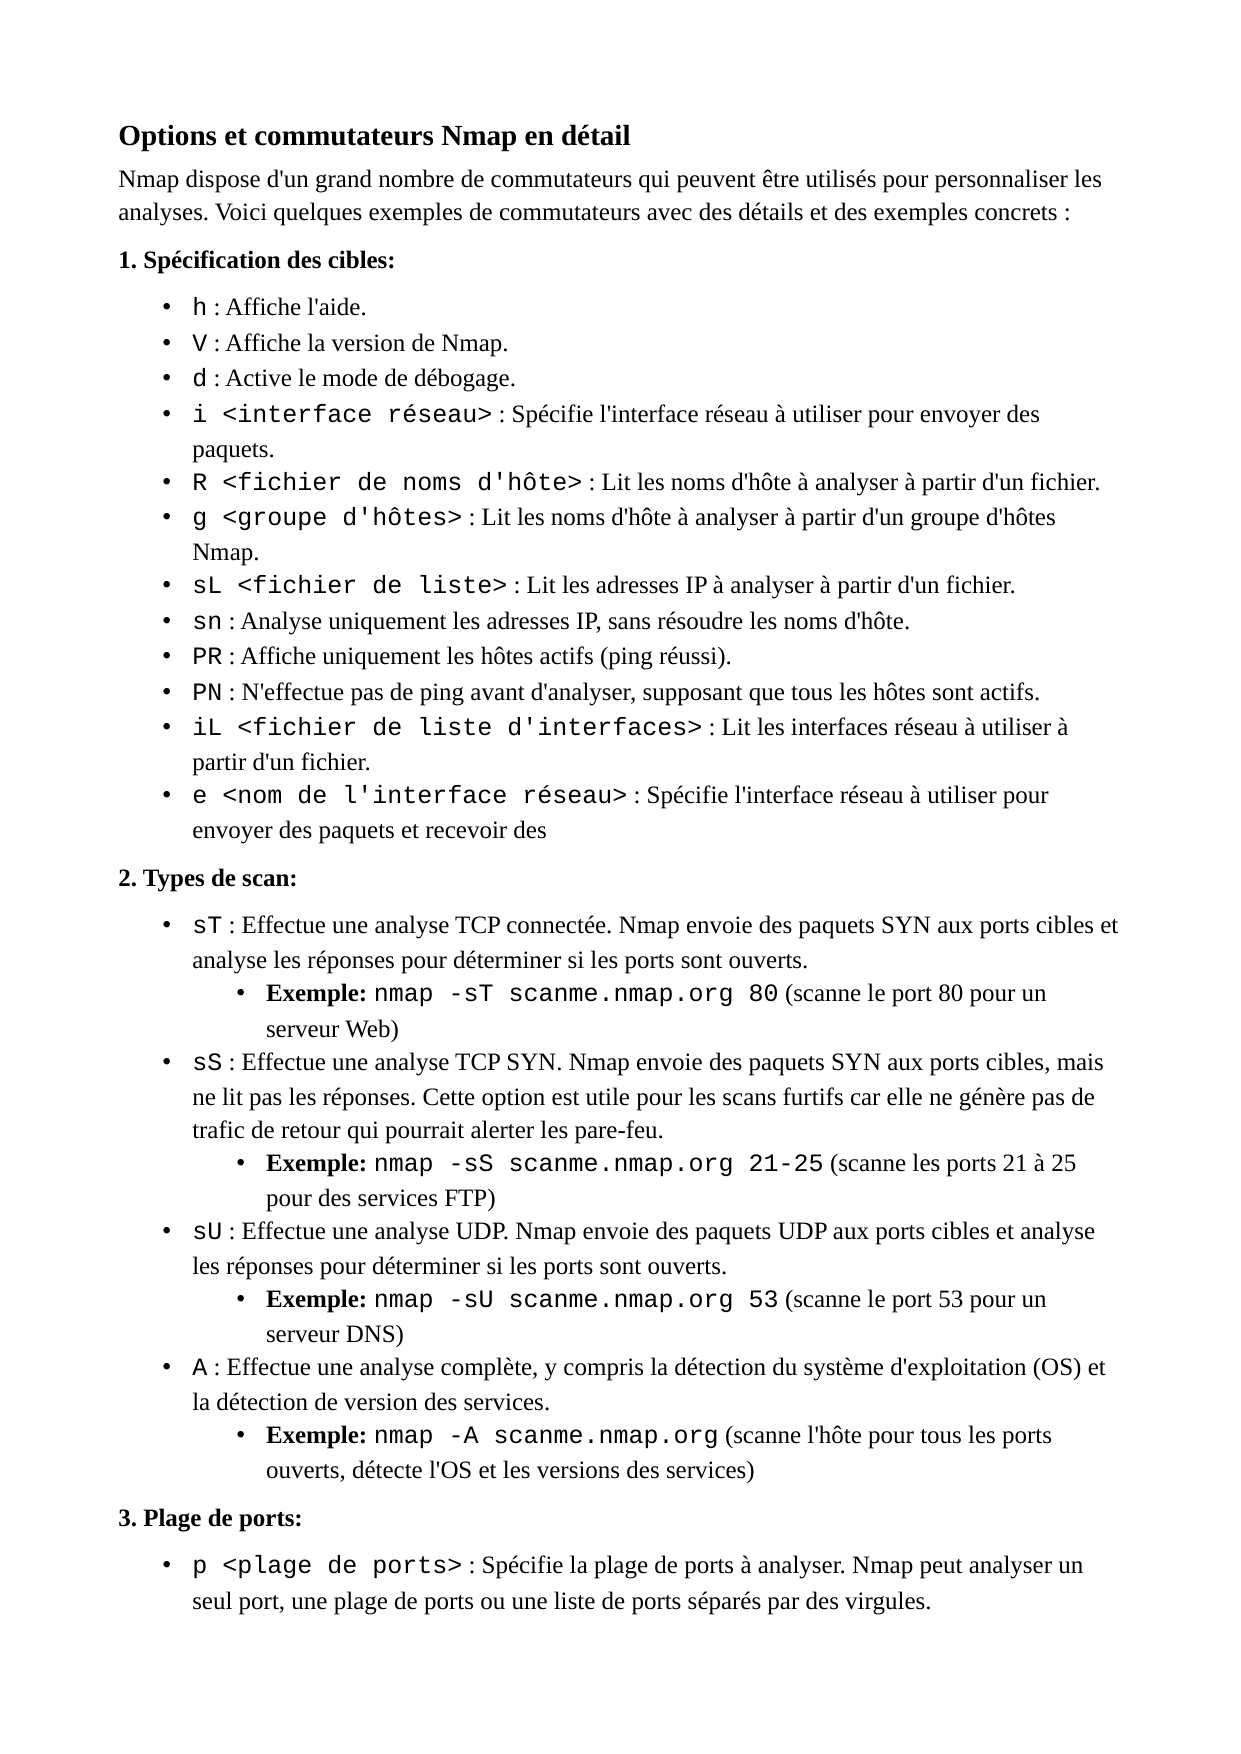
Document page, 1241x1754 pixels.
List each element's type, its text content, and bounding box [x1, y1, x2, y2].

list PN : N'effectue pas de ping avant d'analyser, supposant que tous les hôtes sont actifs. [162, 677, 1122, 707]
text 3. Plage de ports: [118, 1503, 1122, 1532]
list e <nom de l'interface réseau> : Spécifie l'interface réseau à utiliser pour envoyer des paquets et recevoir des [162, 780, 1122, 844]
text 1. Spécification des cibles: [118, 245, 1122, 273]
list Exemple: nmap -sU scanme.nmap.org 53 (scanne le port 53 pour un serveur DNS) [236, 1284, 1122, 1348]
list V : Affiche la version de Nmap. [162, 328, 1122, 359]
list sn : Analyse uniquement les adresses IP, sans résoudre les noms d'hôte. [162, 606, 1122, 637]
list g <groupe d'hôtes> : Lit les noms d'hôte à analyser à partir d'un groupe d'hôtes Nmap. [162, 502, 1122, 566]
list Exemple: nmap -sS scanme.nmap.org 21-25 (scanne les ports 21 à 25 pour des services FTP) [236, 1148, 1122, 1212]
text 2. Types de scan: [118, 863, 1122, 892]
list h : Affiche l'aide. [162, 292, 1122, 323]
list p <plage de ports> : Spécifie la plage de ports à analyser. Nmap peut analyser un seul port, une plage de ports ou une liste de ports séparés par des virgules. [162, 1551, 1122, 1614]
list Exemple: nmap -A scanme.nmap.org (scanne l'hôte pour tous les ports ouverts, détecte l'OS et les versions des services) [236, 1420, 1122, 1484]
text Nmap dispose d'un grand nombre de commutateurs qui peuvent être utilisés pour personnaliser les analyses. Voici quelques exemples de commutateurs avec des détails et des exemples concrets : [118, 164, 1122, 226]
list d : Active le mode de débogage. [162, 363, 1122, 394]
subtitle Options et commutateurs Nmap en détail [118, 118, 1122, 152]
list i <interface réseau> : Spécifie l'interface réseau à utiliser pour envoyer des paquets. [162, 399, 1122, 462]
list R <fichier de noms d'hôte> : Lit les noms d'hôte à analyser à partir d'un fichier. [162, 467, 1122, 498]
list PR : Affiche uniquement les hôtes actifs (ping réussi). [162, 641, 1122, 672]
list iL <fichier de liste d'interfaces> : Lit les interfaces réseau à utiliser à partir d'un fichier. [162, 712, 1122, 776]
list sS : Effectue une analyse TCP SYN. Nmap envoie des paquets SYN aux ports cibles, mais ne lit pas les réponses. Cette option est utile pour les scans furtifs car elle ne génère pas de trafic de retour qui pourrait alerter les pare-feu. [162, 1047, 1122, 1143]
list sT : Effectue une analyse TCP connectée. Nmap envoie des paquets SYN aux ports cibles et analyse les réponses pour déterminer si les ports sont ouverts. [162, 910, 1122, 974]
list sL <fichier de liste> : Lit les adresses IP à analyser à partir d'un fichier. [162, 570, 1122, 601]
list A : Effectue une analyse complète, y compris la détection du système d'exploitation (OS) et la détection de version des services. [162, 1352, 1122, 1416]
list Exemple: nmap -sT scanme.nmap.org 80 (scanne le port 80 pour un serveur Web) [236, 978, 1122, 1042]
list sU : Effectue une analyse UDP. Nmap envoie des paquets UDP aux ports cibles et analyse les réponses pour déterminer si les ports sont ouverts. [162, 1216, 1122, 1280]
